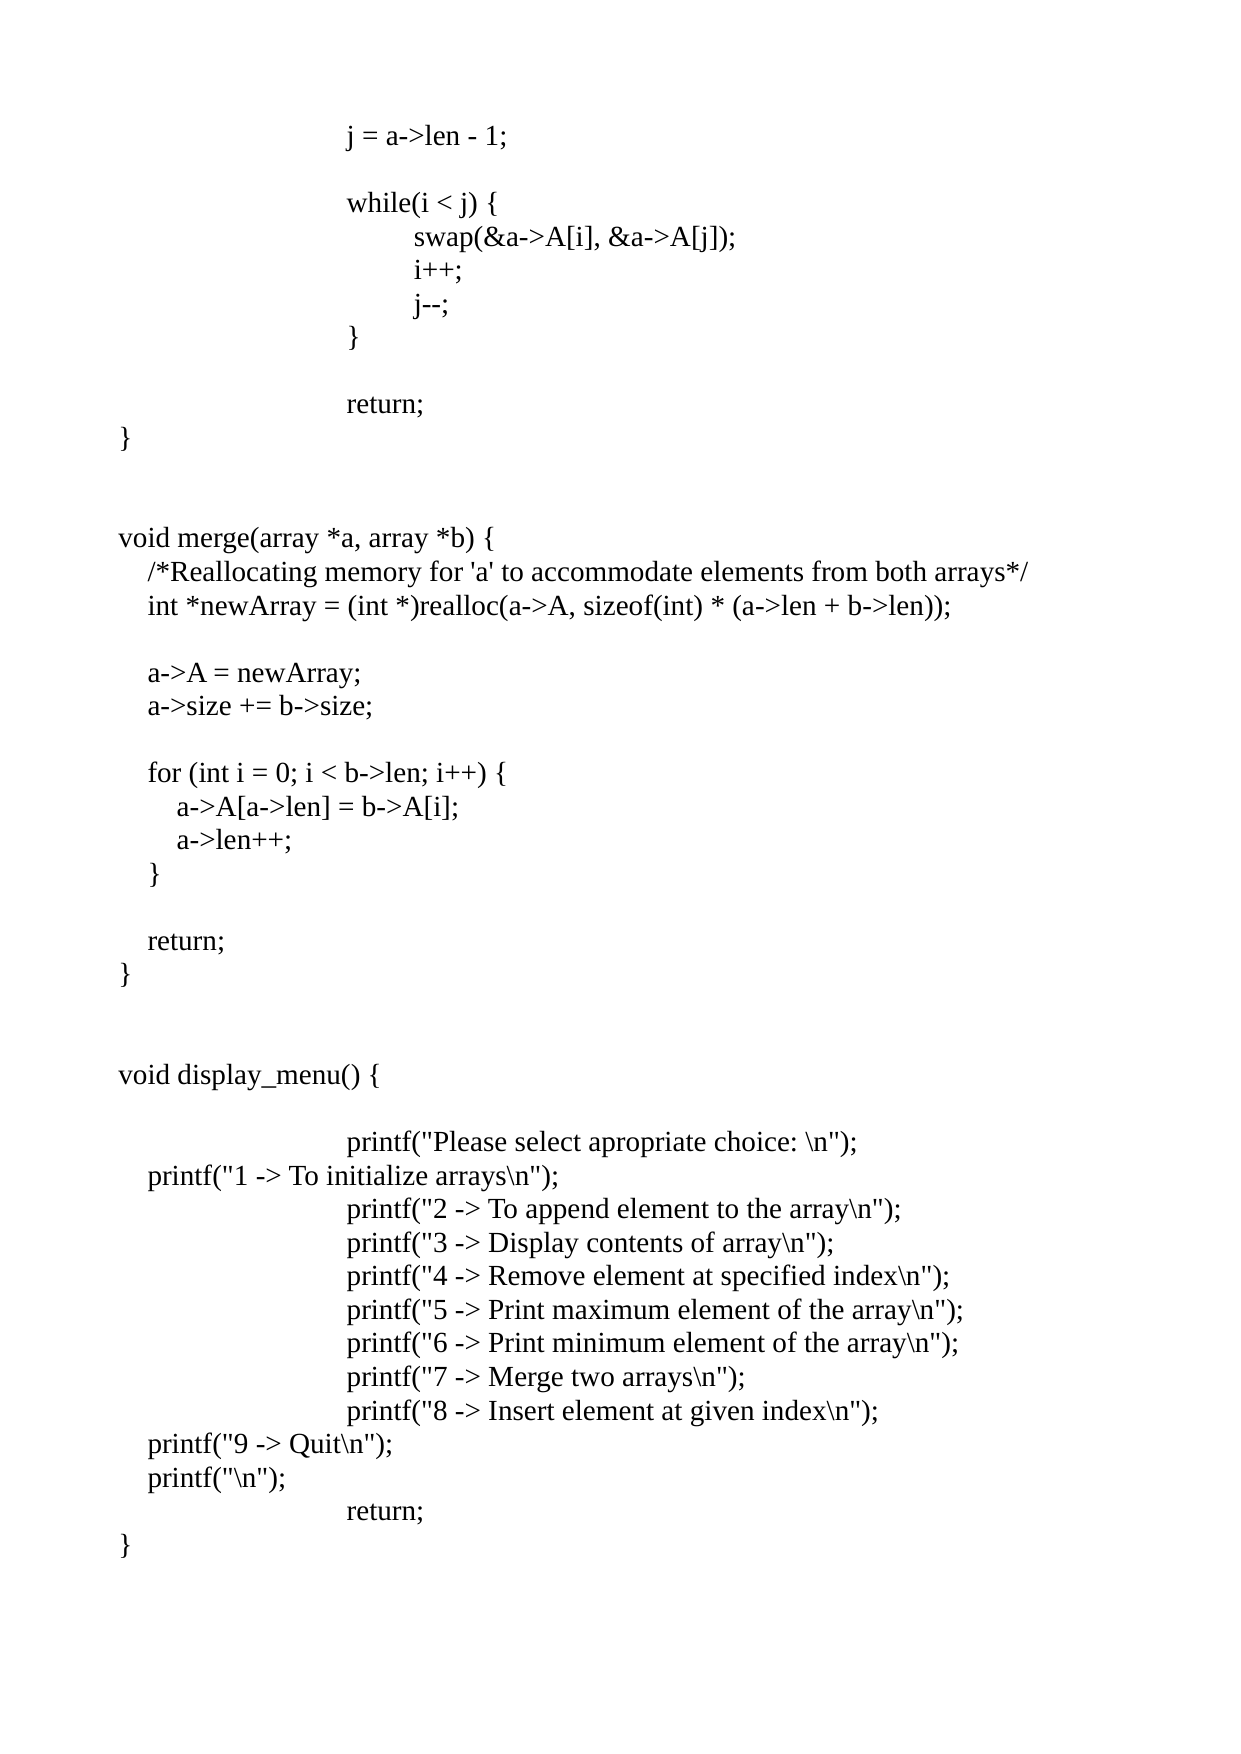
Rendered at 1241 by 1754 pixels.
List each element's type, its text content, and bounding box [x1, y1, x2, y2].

text i++; [118, 252, 1122, 286]
text void merge(array *a, array *b) { [118, 521, 1122, 554]
text } [118, 319, 1122, 353]
text printf("8 -> Insert element at given index\n"); [118, 1393, 1122, 1426]
text } [118, 856, 1122, 889]
text } [118, 420, 1122, 453]
text return; [118, 386, 1122, 420]
text printf("4 -> Remove element at specified index\n"); [118, 1258, 1122, 1292]
text j = a->len - 1; [118, 118, 1122, 152]
text a->len++; [118, 822, 1122, 856]
text int *newArray = (int *)realloc(a->A, sizeof(int) * (a->len + b->len)); [118, 588, 1122, 621]
text printf("\n"); [118, 1460, 1122, 1493]
text j--; [118, 286, 1122, 319]
text printf("Please select apropriate choice: \n"); [118, 1124, 1122, 1158]
text a->A[a->len] = b->A[i]; [118, 789, 1122, 822]
text void display_menu() { [118, 1057, 1122, 1091]
text printf("5 -> Print maximum element of the array\n"); [118, 1292, 1122, 1326]
text printf("9 -> Quit\n"); [118, 1426, 1122, 1460]
text printf("1 -> To initialize arrays\n"); [118, 1158, 1122, 1191]
text printf("2 -> To append element to the array\n"); [118, 1191, 1122, 1225]
text a->size += b->size; [118, 688, 1122, 722]
text for (int i = 0; i < b->len; i++) { [118, 755, 1122, 789]
text /*Reallocating memory for 'a' to accommodate elements from both arrays*/ [118, 554, 1122, 588]
text printf("3 -> Display contents of array\n"); [118, 1225, 1122, 1258]
text swap(&a->A[i], &a->A[j]); [118, 219, 1122, 252]
text printf("7 -> Merge two arrays\n"); [118, 1359, 1122, 1393]
text return; [118, 923, 1122, 957]
text return; [118, 1493, 1122, 1527]
text printf("6 -> Print minimum element of the array\n"); [118, 1326, 1122, 1359]
text } [118, 1527, 1122, 1560]
text a->A = newArray; [118, 655, 1122, 688]
text } [118, 957, 1122, 990]
text while(i < j) { [118, 185, 1122, 219]
